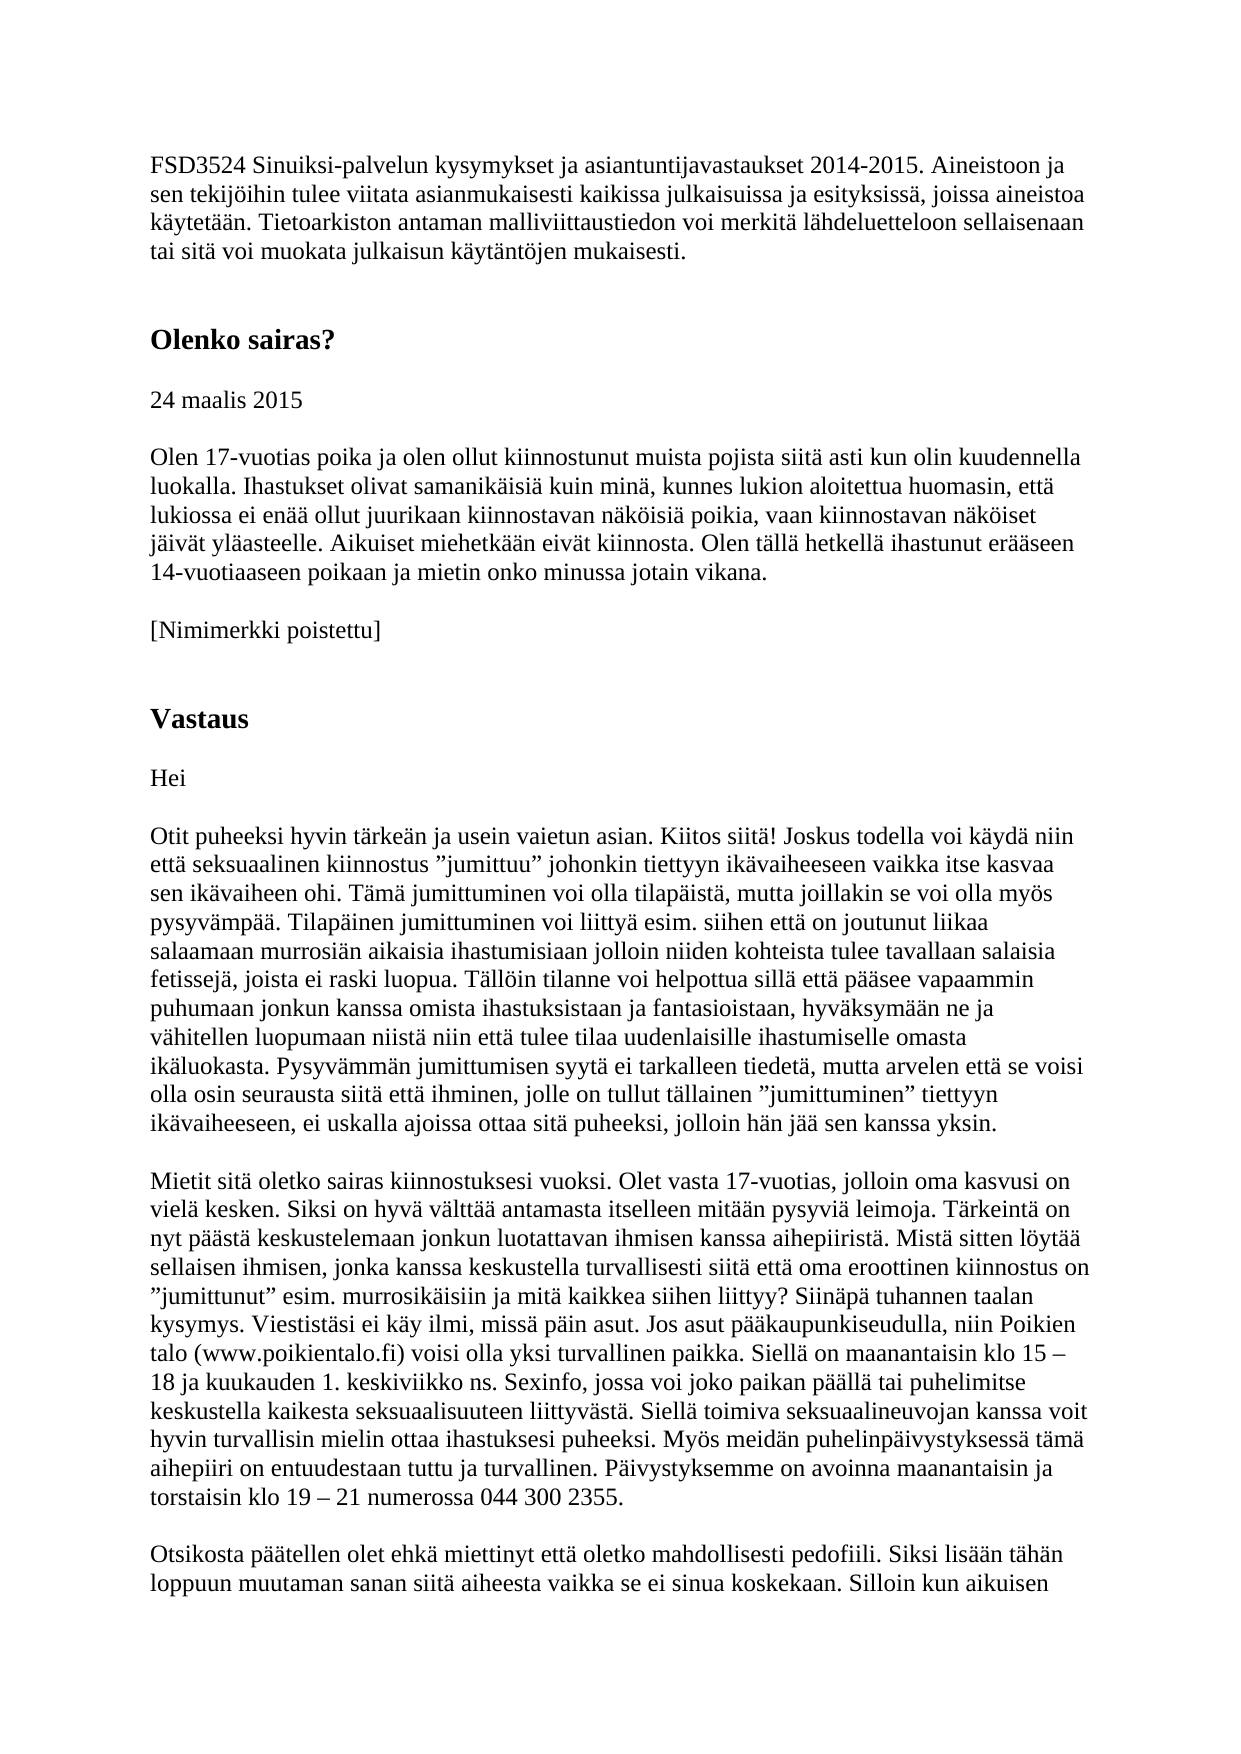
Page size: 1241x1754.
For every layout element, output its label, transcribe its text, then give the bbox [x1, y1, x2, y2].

text FSD3524 Sinuiksi-palvelun kysymykset ja asiantuntijavastaukset 2014-2015. Aineistoon ja sen tekijöihin tulee viitata asianmukaisesti kaikissa julkaisuissa ja esityksissä, joissa aineistoa käytetään. Tietoarkiston antaman malliviittaustiedon voi merkitä lähdeluetteloon sellaisenaan tai sitä voi muokata julkaisun käytäntöjen mukaisesti. [150, 150, 1090, 265]
text [Nimimerkki poistettu] [150, 615, 1090, 643]
text 24 maalis 2015 [150, 385, 1090, 413]
text Olenko sairas? [150, 322, 1090, 356]
text Olen 17-vuotias poika ja olen ollut kiinnostunut muista pojista siitä asti kun olin kuudennella luokalla. Ihastukset olivat samanikäisiä kuin minä, kunnes lukion aloitettua huomasin, että lukiossa ei enää ollut juurikaan kiinnostavan näköisiä poikia, vaan kiinnostavan näköiset jäivät yläasteelle. Aikuiset miehetkään eivät kiinnosta. Olen tällä hetkellä ihastunut erääseen 14-vuotiaaseen poikaan ja mietin onko minussa jotain vikana. [150, 442, 1090, 586]
text Hei Otit puheeksi hyvin tärkeän ja usein vaietun asian. Kiitos siitä! Joskus todella voi käydä niin että seksuaalinen kiinnostus ”jumittuu” johonkin tiettyyn ikävaiheeseen vaikka itse kasvaa sen ikävaiheen ohi. Tämä jumittuminen voi olla tilapäistä, mutta joillakin se voi olla myös pysyvämpää. Tilapäinen jumittuminen voi liittyä esim. siihen että on joutunut liikaa salaamaan murrosiän aikaisia ihastumisiaan jolloin niiden kohteista tulee tavallaan salaisia fetissejä, joista ei raski luopua. Tällöin tilanne voi helpottua sillä että pääsee vapaammin puhumaan jonkun kanssa omista ihastuksistaan ja fantasioistaan, hyväksymään ne ja vähitellen luopumaan niistä niin että tulee tilaa uudenlaisille ihastumiselle omasta ikäluokasta. Pysyvämmän jumittumisen syytä ei tarkalleen tiedetä, mutta arvelen että se voisi olla osin seurausta siitä että ihminen, jolle on tullut tällainen ”jumittuminen” tiettyyn ikävaiheeseen, ei uskalla ajoissa ottaa sitä puheeksi, jolloin hän jää sen kanssa yksin. Mietit sitä oletko sairas kiinnostuksesi vuoksi. Olet vasta 17-vuotias, jolloin oma kasvusi on vielä kesken. Siksi on hyvä välttää antamasta itselleen mitään pysyviä leimoja. Tärkeintä on nyt päästä keskustelemaan jonkun luotattavan ihmisen kanssa aihepiiristä. Mistä sitten löytää sellaisen ihmisen, jonka kanssa keskustella turvallisesti siitä että oma eroottinen kiinnostus on ”jumittunut” esim. murrosikäisiin ja mitä kaikkea siihen liittyy? Siinäpä tuhannen taalan kysymys. Viestistäsi ei käy ilmi, missä päin asut. Jos asut pääkaupunkiseudulla, niin Poikien talo (www.poikientalo.fi) voisi olla yksi turvallinen paikka. Siellä on maanantaisin klo 15 – 18 ja kuukauden 1. keskiviikko ns. Sexinfo, jossa voi joko paikan päällä tai puhelimitse keskustella kaikesta seksuaalisuuteen liittyvästä. Siellä toimiva seksuaalineuvojan kanssa voit hyvin turvallisin mielin ottaa ihastuksesi puheeksi. Myös meidän puhelinpäivystyksessä tämä aihepiiri on entuudestaan tuttu ja turvallinen. Päivystyksemme on avoinna maanantaisin ja torstaisin klo 19 – 21 numerossa 044 300 2355. Otsikosta päätellen olet ehkä miettinyt että oletko mahdollisesti pedofiili. Siksi lisään tähän loppuun muutaman sanan siitä aiheesta vaikka se ei sinua koskekaan. Silloin kun aikuisen [150, 763, 1090, 1597]
text Vastaus [150, 701, 1090, 734]
